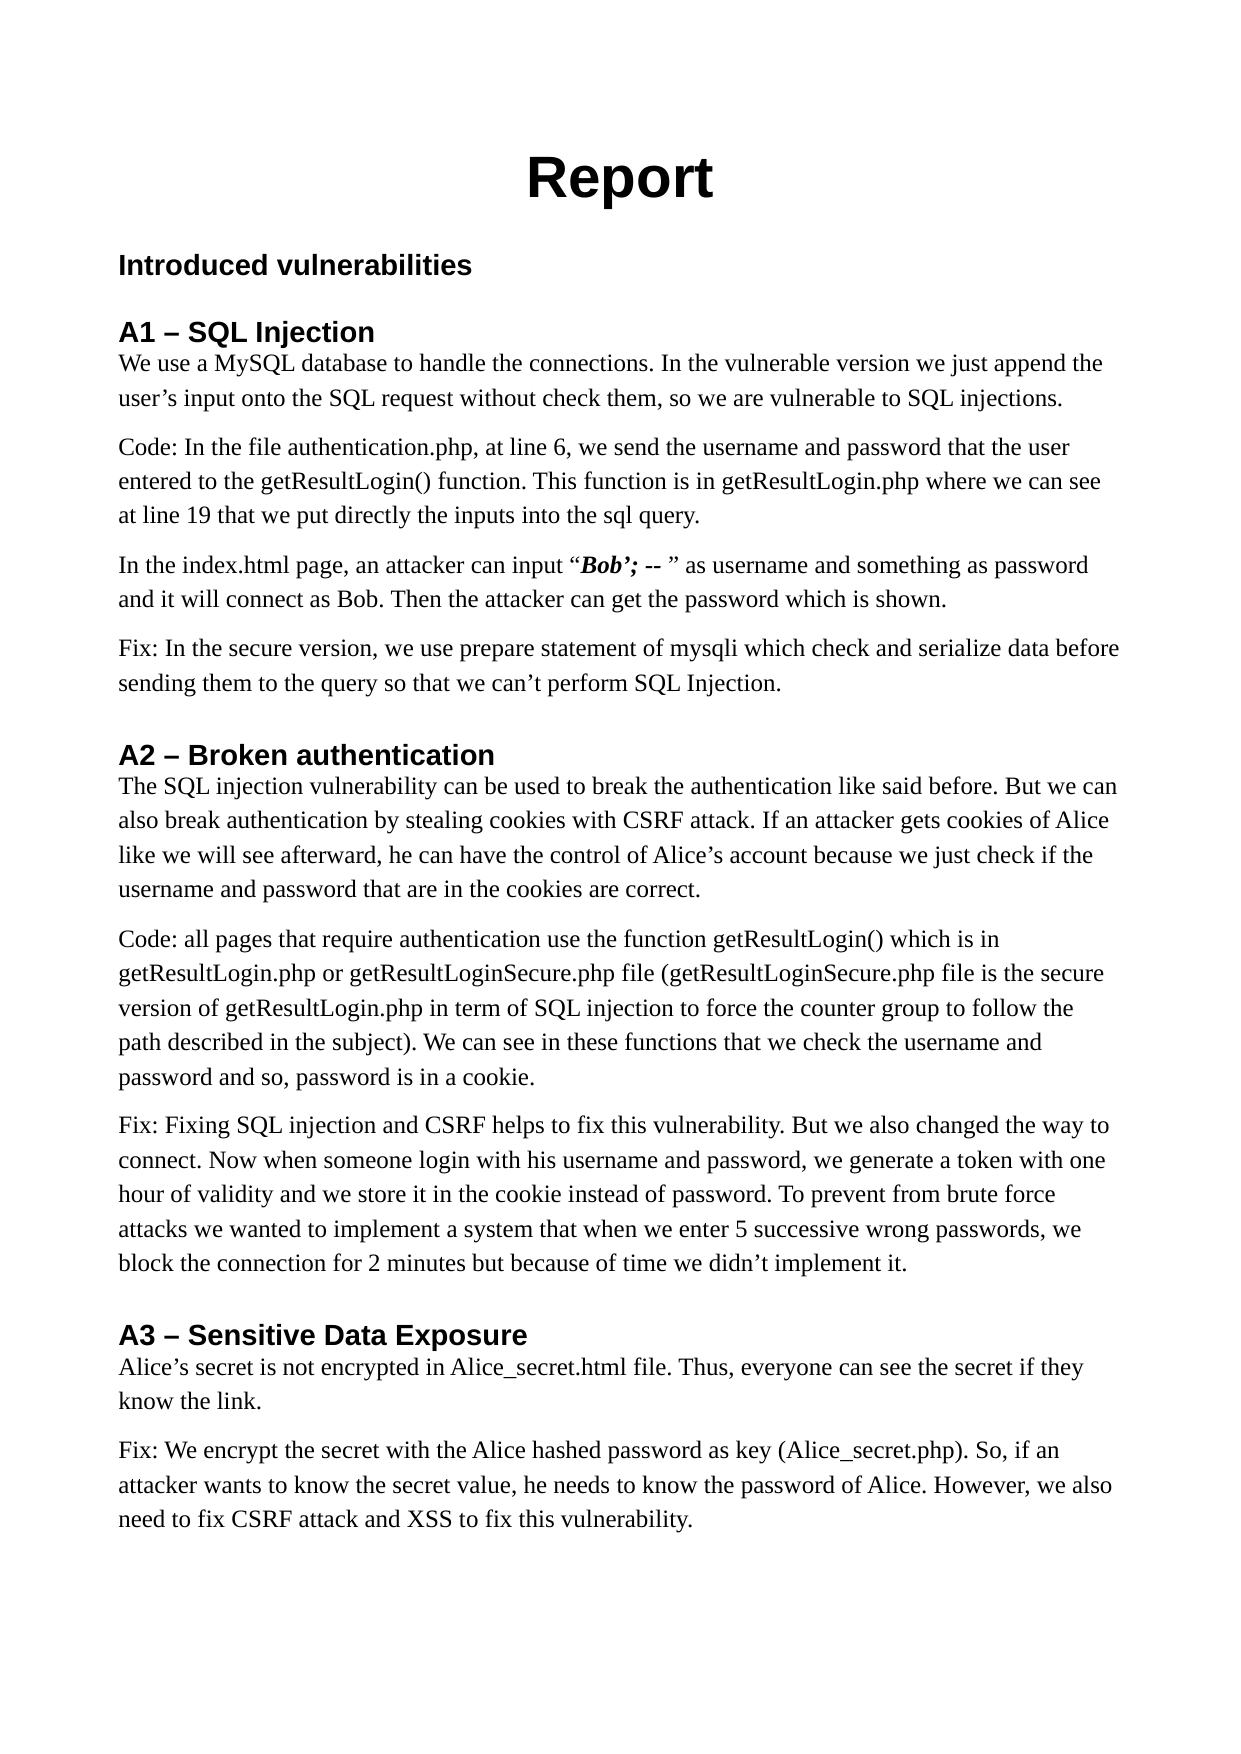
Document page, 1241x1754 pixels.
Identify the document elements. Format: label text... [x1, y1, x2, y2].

text Code: In the file authentication.php, at line 6, we send the username and password that the user entered to the getResultLogin() function. This function is in getResultLogin.php where we can see at line 19 that we put directly the inputs into the sql query. [118, 432, 1122, 529]
text Alice’s secret is not encrypted in Alice_secret.html file. Thus, everyone can see the secret if they know the link. [118, 1352, 1122, 1415]
text The SQL injection vulnerability can be used to break the authentication like said before. But we can also break authentication by stealing cookies with CSRF attack. If an attacker gets cookies of Alice like we will see afterward, he can have the control of Alice’s account because we just check if the username and password that are in the cookies are correct. [118, 771, 1122, 903]
subtitle A3 – Sensitive Data Exposure [118, 1318, 1122, 1352]
text In the index.html page, an attacker can input “Bob’; -- ” as username and something as password and it will connect as Bob. Then the attacker can get the password which is shown. [118, 550, 1122, 613]
text Report [118, 143, 1122, 210]
text Fix: We encrypt the secret with the Alice hashed password as key (Alice_secret.php). So, if an attacker wants to know the secret value, he needs to know the password of Alice. However, we also need to fix CSRF attack and XSS to fix this vulnerability. [118, 1436, 1122, 1533]
text Fix: In the secure version, we use prepare statement of mysqli which check and serialize data before sending them to the query so that we can’t perform SQL Injection. [118, 633, 1122, 696]
subtitle Introduced vulnerabilities [118, 248, 1122, 281]
text Code: all pages that require authentication use the function getResultLogin() which is in getResultLogin.php or getResultLoginSecure.php file (getResultLoginSecure.php file is the secure version of getResultLogin.php in term of SQL injection to force the counter group to follow the path described in the subject). We can see in these functions that we check the username and password and so, password is in a cookie. [118, 924, 1122, 1090]
text We use a MySQL database to handle the connections. In the vulnerable version we just append the user’s input onto the SQL request without check them, so we are vulnerable to SQL injections. [118, 348, 1122, 411]
subtitle A2 – Broken authentication [118, 738, 1122, 771]
text Fix: Fixing SQL injection and CSRF helps to fix this vulnerability. But we also changed the way to connect. Now when someone login with his username and password, we generate a token with one hour of validity and we store it in the cookie instead of password. To prevent from brute force attacks we wanted to implement a system that when we enter 5 successive wrong passwords, we block the connection for 2 minutes but because of time we didn’t implement it. [118, 1111, 1122, 1277]
subtitle A1 – SQL Injection [118, 314, 1122, 348]
